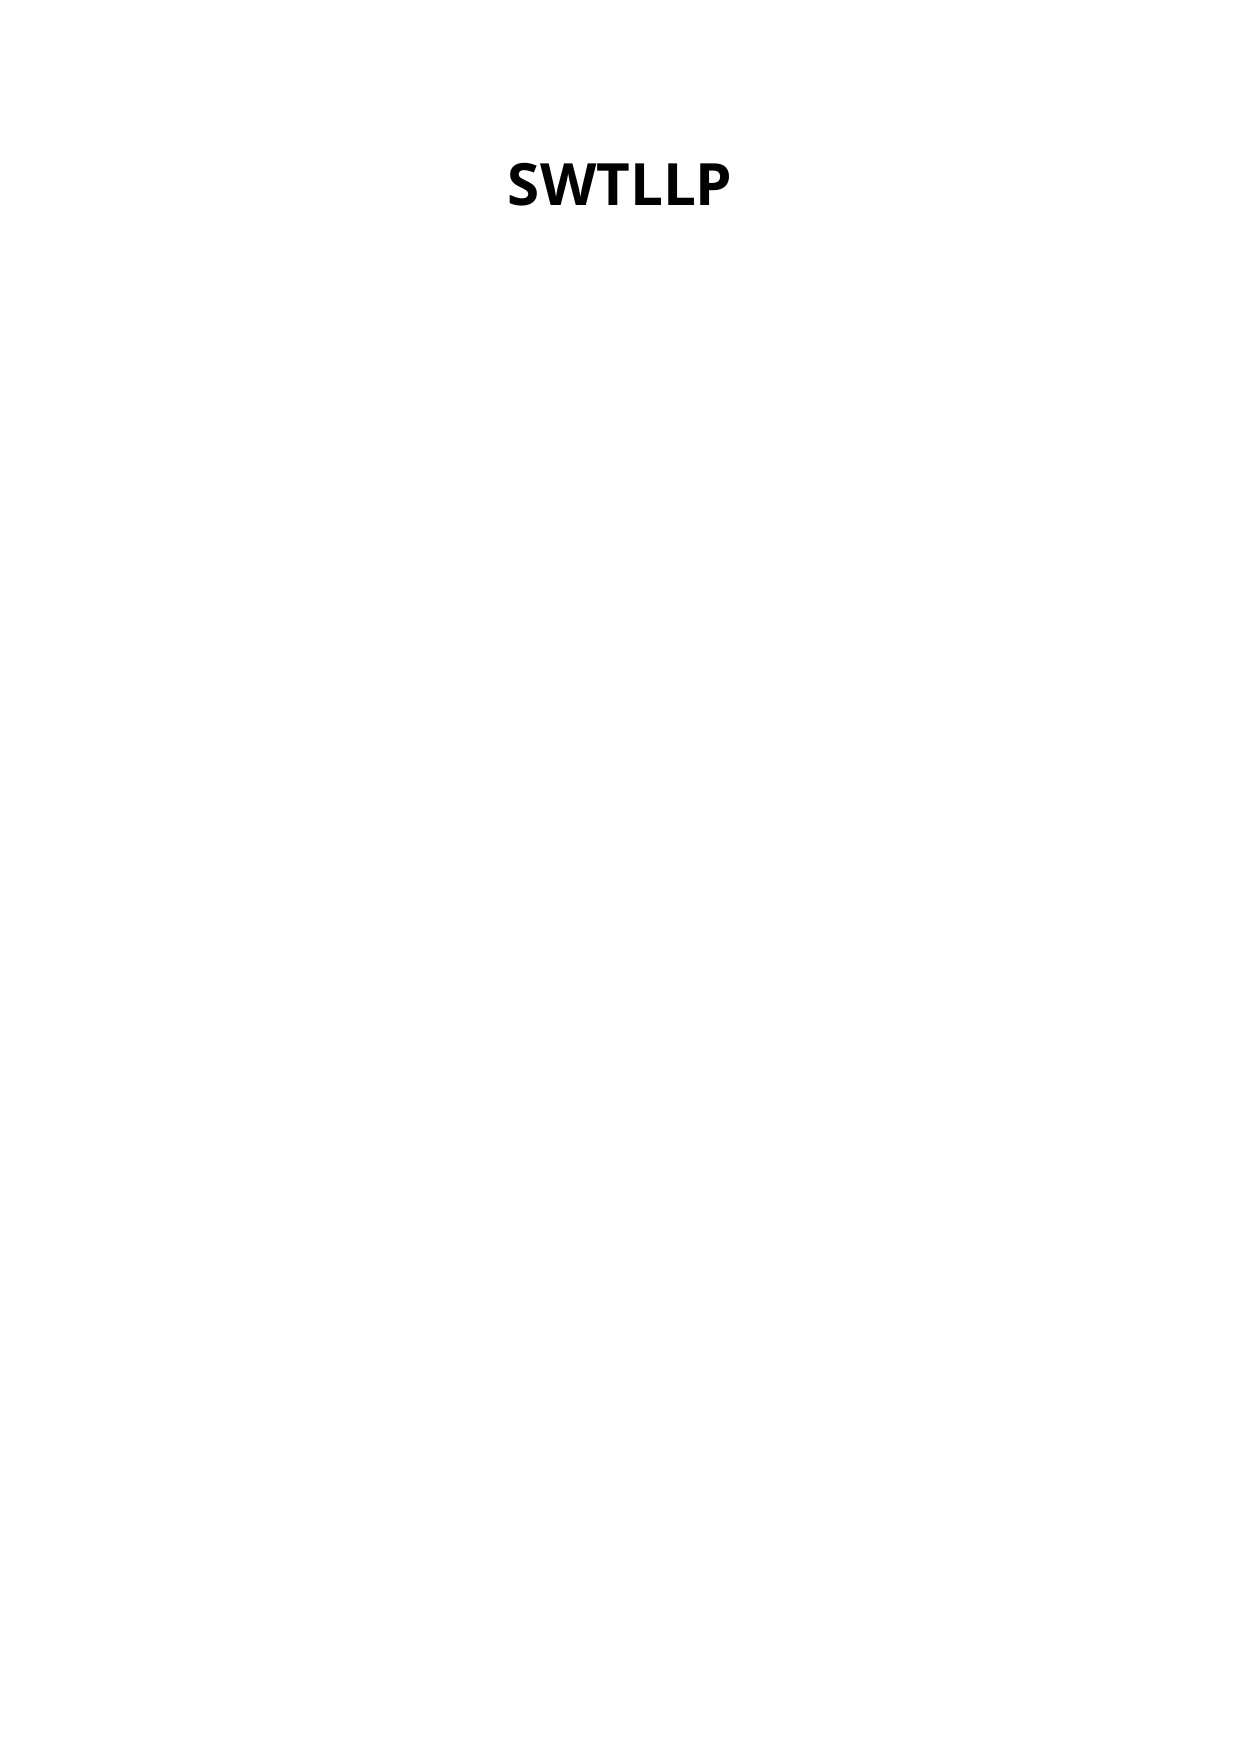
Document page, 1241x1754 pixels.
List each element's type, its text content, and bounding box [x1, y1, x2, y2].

title SWTLLP [118, 143, 1122, 223]
